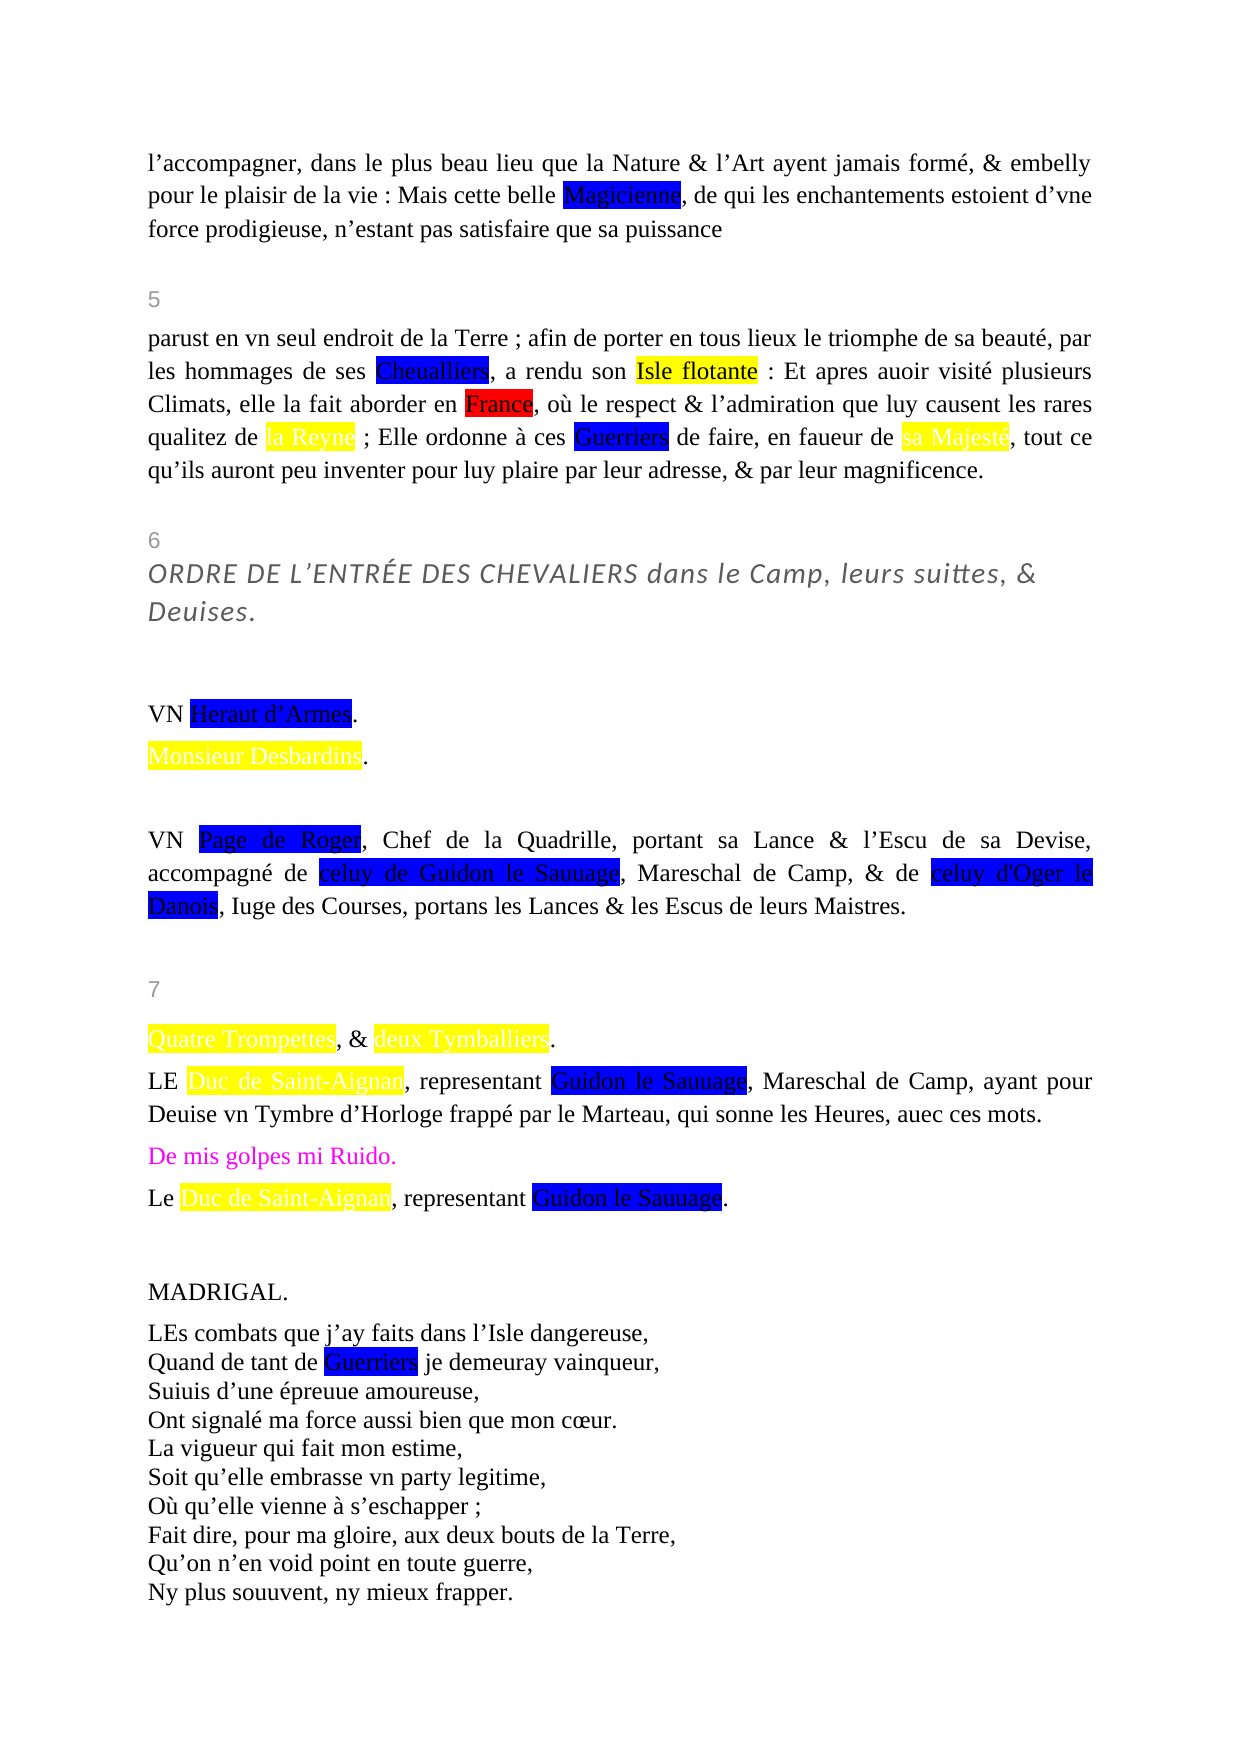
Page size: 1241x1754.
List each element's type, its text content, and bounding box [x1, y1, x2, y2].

text Soit qu’elle embrasse vn party legitime, [148, 1462, 1093, 1491]
text 7 [160, 976, 1093, 1002]
text LEs combats que j’ay faits dans l’Isle dangereuse, [148, 1318, 1093, 1347]
text 5 [160, 286, 1093, 312]
text Quatre Trompettes, & deux Tymballiers. [336, 1024, 374, 1053]
text VN Heraut d’Armes. [352, 699, 1093, 728]
text Le Duc de Saint-Aignan, representant Guidon le Sauuage. [722, 1183, 1093, 1211]
subtitle ORDRE DE L’ENTRÉE DES CHEVALIERS dans le Camp, leurs suittes, & Deuises. [148, 555, 1093, 628]
text La vigueur qui fait mon estime, [148, 1433, 1093, 1462]
text Quand de tant de Guerriers je demeuray vainqueur, [418, 1347, 1093, 1376]
text MADRIGAL. [148, 1277, 1093, 1305]
text Monsieur Desbardins. [362, 741, 1093, 770]
text VN Page de Roger, Chef de la Quadrille, portant sa Lance & l’Escu de sa Devise, accompagné de celuy de Guidon le Sauuage, Mareschal de Camp, & de celuy d'Oger le Danois, Iuge des Courses, portans les Lances & les Escus de leurs Maistres. [148, 825, 1093, 919]
text VN Heraut d’Armes. [148, 699, 190, 728]
text l’accompagner, dans le plus beau lieu que la Nature & l’Art ayent jamais formé, & embelly pour le plaisir de la vie : Mais cette belle Magicienne, de qui les enchantements estoient d’vne force prodigieuse, n’estant pas satisfaire que sa puissance [148, 148, 1093, 242]
text Suiuis d’une épreuue amoureuse, [148, 1376, 1093, 1405]
text Quand de tant de Guerriers je demeuray vainqueur, [148, 1347, 324, 1376]
text Où qu’elle vienne à s’eschapper ; [148, 1491, 1093, 1520]
text Qu’on n’en void point en toute guerre, [148, 1548, 1093, 1577]
text LE Duc de Saint-Aignan, representant Guidon le Sauuage, Mareschal de Camp, ayant pour Deuise vn Tymbre d’Horloge frappé par le Marteau, qui sonne les Heures, auec ces mots. [148, 1066, 1093, 1128]
text Le Duc de Saint-Aignan, representant Guidon le Sauuage. [391, 1183, 532, 1211]
text Ny plus souuvent, ny mieux frapper. [148, 1577, 1093, 1606]
text parust en vn seul endroit de la Terre ; afin de porter en tous lieux le triomphe de sa beauté, par les hommages de ses Cheualliers, a rendu son Isle flotante : Et apres auoir visité plusieurs Climats, elle la fait aborder en France, où le respect & l’admiration que luy causent les rares qualitez de la Reyne ; Elle ordonne à ces Guerriers de faire, en faueur de sa Majesté, tout ce qu’ils auront peu inventer pour luy plaire par leur adresse, & par leur magnificence. [148, 323, 1093, 483]
text Ont signalé ma force aussi bien que mon cœur. [148, 1405, 1093, 1433]
text Quatre Trompettes, & deux Tymballiers. [549, 1024, 1093, 1053]
text 6 [160, 527, 1093, 553]
text De mis golpes mi Ruido. [148, 1141, 1093, 1169]
text Fait dire, pour ma gloire, aux deux bouts de la Terre, [148, 1520, 1093, 1548]
